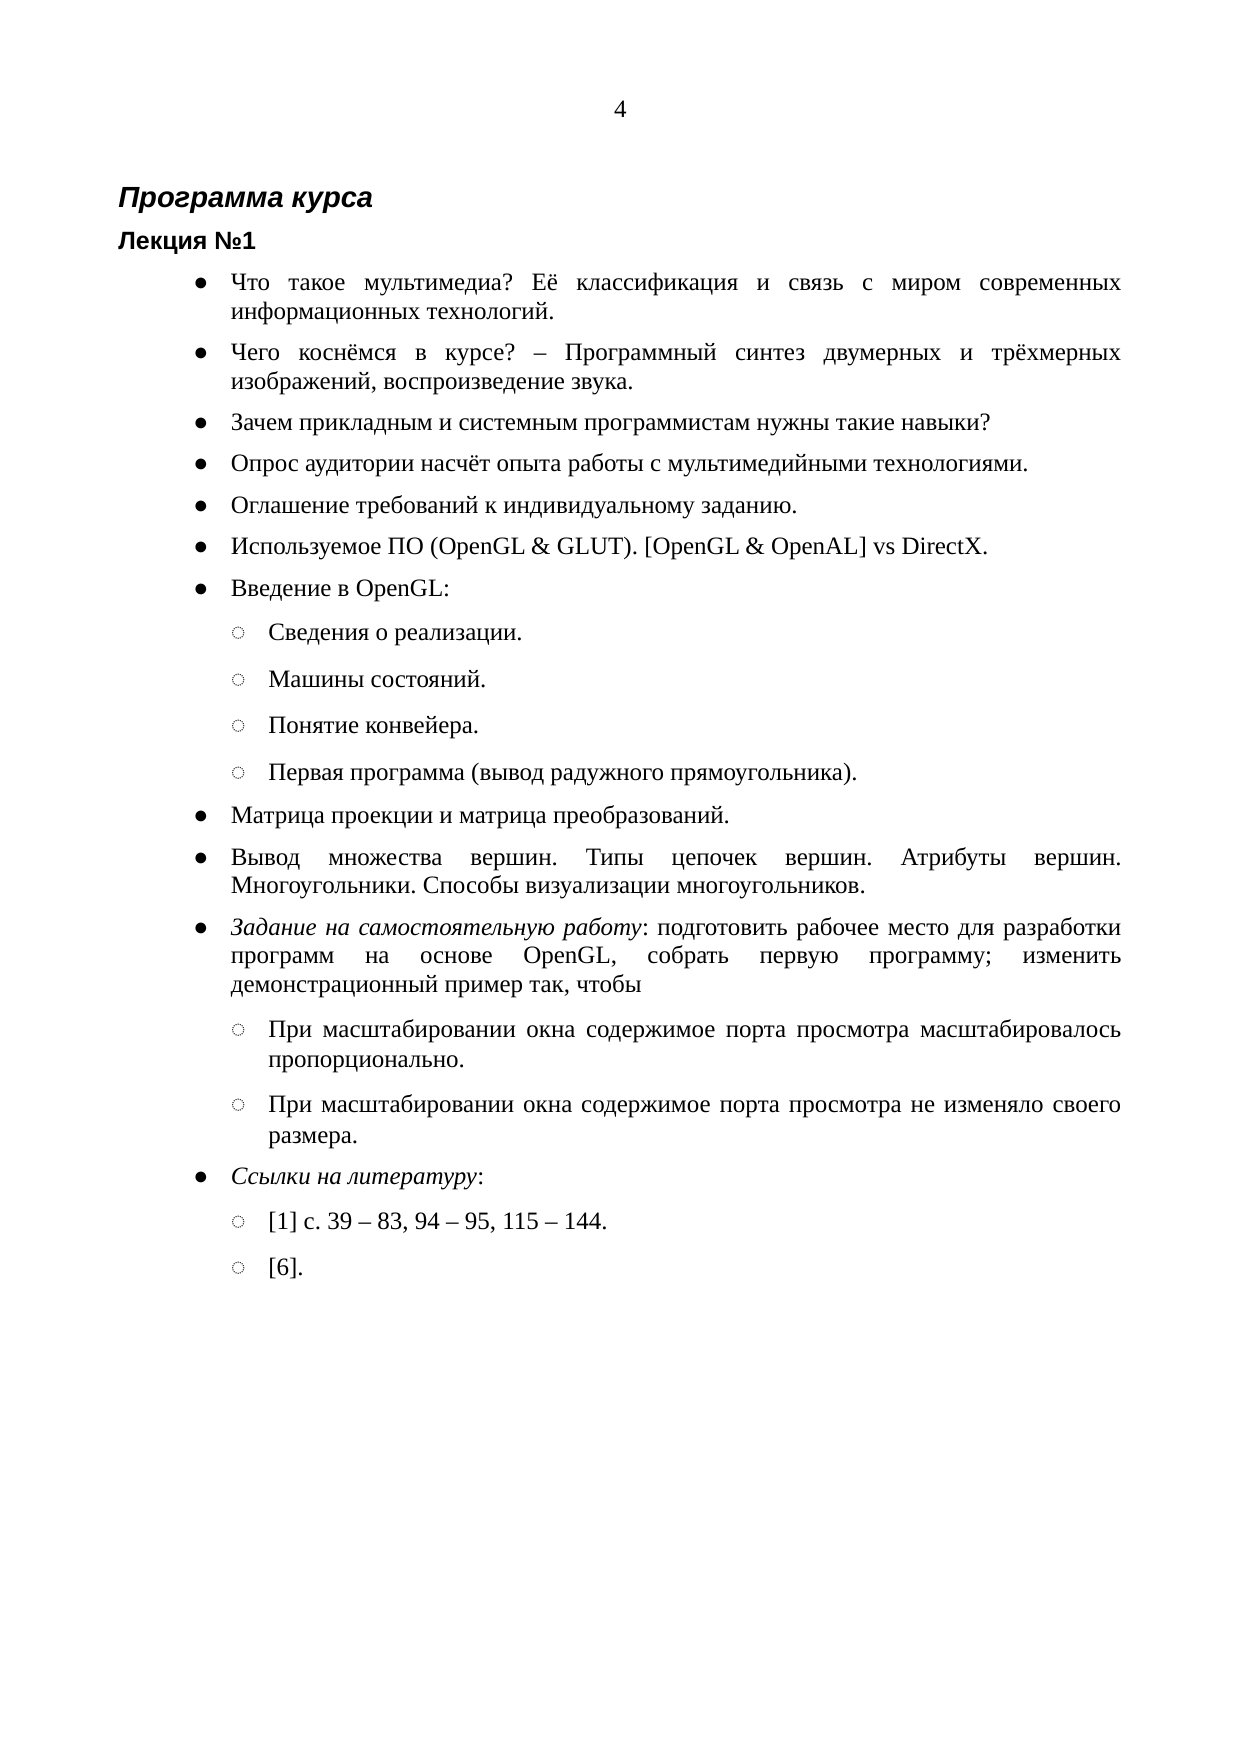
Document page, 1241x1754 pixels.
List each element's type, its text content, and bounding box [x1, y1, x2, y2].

list Задание на самостоятельную работу: подготовить рабочее место для разработки программ на основе OpenGL, собрать первую программу; изменить демонстрационный пример так, чтобы [193, 912, 1122, 998]
subtitle Лекция №1 [118, 226, 1122, 254]
list Введение в OpenGL: [193, 572, 1122, 601]
list Вывод множества вершин. Типы цепочек вершин. Атрибуты вершин. Многоугольники. Способы визуализации многоугольников. [193, 841, 1122, 899]
list При масштабировании окна содержимое порта просмотра не изменяло своего размера. [231, 1086, 1122, 1148]
subtitle Программа курса [118, 180, 1122, 213]
list Чего коснёмся в курсе? – Программный синтез двумерных и трёхмерных изображений, воспроизведение звука. [193, 337, 1122, 394]
list Используемое ПО (OpenGL & GLUT). [OpenGL & OpenAL] vs DirectX. [193, 531, 1122, 560]
list Опрос аудитории насчёт опыта работы с мультимедийными технологиями. [193, 448, 1122, 477]
list Машины состояний. [231, 660, 1122, 694]
list Зачем прикладным и системным программистам нужны такие навыки? [193, 407, 1122, 436]
list Cведения о реализации. [231, 614, 1122, 648]
list [1] с. 39 – 83, 94 – 95, 115 – 144. [231, 1202, 1122, 1236]
list При масштабировании окна содержимое порта просмотра масштабировалось пропорционально. [231, 1010, 1122, 1073]
list Оглашение требований к индивидуальному заданию. [193, 490, 1122, 519]
list Понятие конвейера. [231, 707, 1122, 741]
list [6]. [231, 1249, 1122, 1283]
list Матрица проекции и матрица преобразований. [193, 800, 1122, 829]
list Что такое мультимедиа? Её классификация и связь с миром современных информационных технологий. [193, 267, 1122, 324]
list Ссылки на литературу: [193, 1161, 1122, 1190]
list Первая программа (вывод радужного прямоугольника). [231, 753, 1122, 788]
